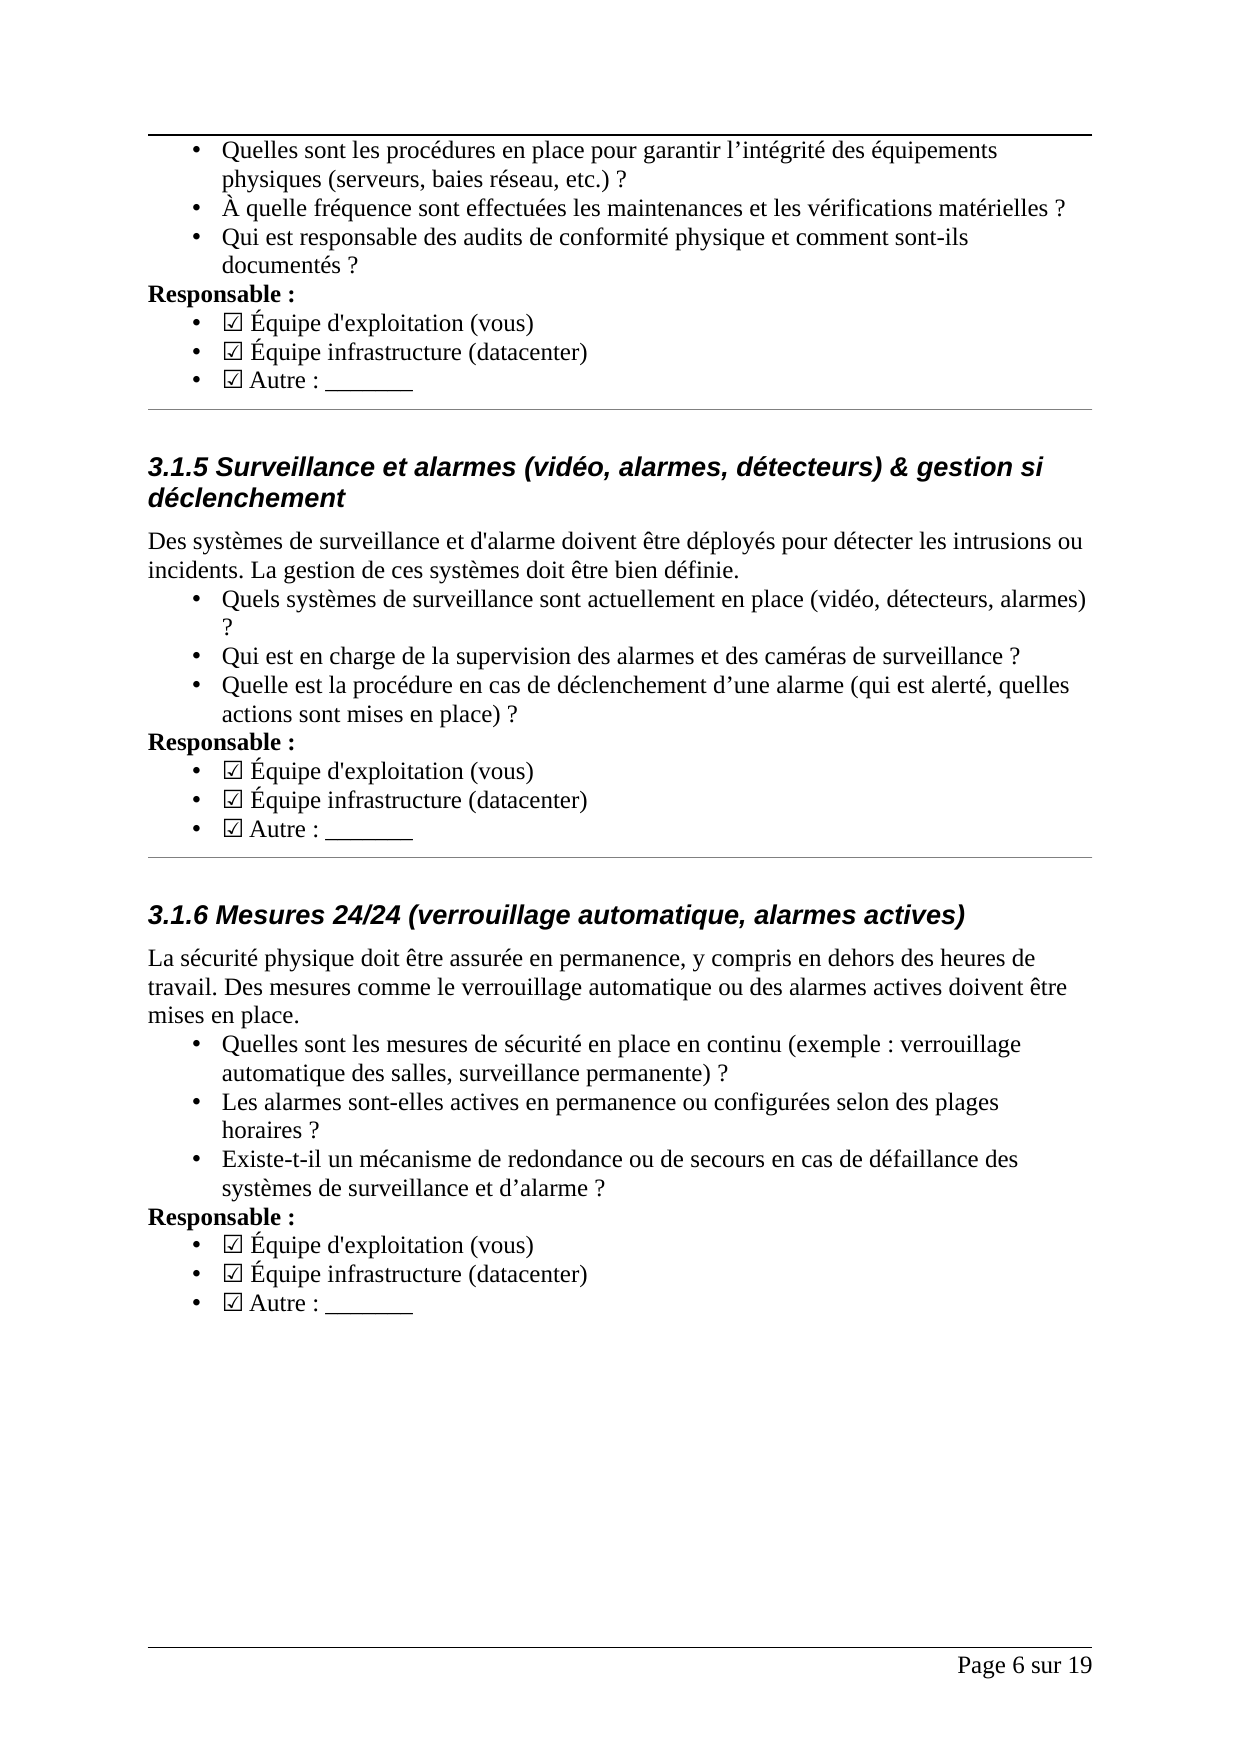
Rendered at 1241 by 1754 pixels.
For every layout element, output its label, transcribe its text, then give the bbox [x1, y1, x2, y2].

list Quelle est la procédure en cas de déclenchement d’une alarme (qui est alerté, quelles actions sont mises en place) ? [192, 670, 1092, 727]
list Qui est en charge de la supervision des alarmes et des caméras de surveillance ? [192, 641, 1092, 670]
list À quelle fréquence sont effectuées les maintenances et les vérifications matérielles ? [192, 193, 1092, 222]
list ☑ Équipe infrastructure (datacenter) [192, 785, 1092, 814]
list ☑ Équipe d'exploitation (vous) [192, 308, 1092, 337]
list ☑ Équipe infrastructure (datacenter) [192, 1259, 1092, 1288]
list Existe-t-il un mécanisme de redondance ou de secours en cas de défaillance des systèmes de surveillance et d’alarme ? [192, 1144, 1092, 1202]
text Des systèmes de surveillance et d'alarme doivent être déployés pour détecter les intrusions ou incidents. La gestion de ces systèmes doit être bien définie. [148, 526, 1092, 584]
text Responsable : [148, 279, 1092, 308]
list Quels systèmes de surveillance sont actuellement en place (vidéo, détecteurs, alarmes) ? [192, 584, 1092, 641]
list Quelles sont les procédures en place pour garantir l’intégrité des équipements physiques (serveurs, baies réseau, etc.) ? [192, 136, 1092, 193]
list ☑ Autre : _______ [192, 1288, 1092, 1317]
subtitle 3.1.5 Surveillance et alarmes (vidéo, alarmes, détecteurs) & gestion si déclenchement [148, 451, 1092, 514]
list ☑ Équipe infrastructure (datacenter) [192, 337, 1092, 366]
list Qui est responsable des audits de conformité physique et comment sont-ils documentés ? [192, 222, 1092, 279]
list Les alarmes sont-elles actives en permanence ou configurées selon des plages horaires ? [192, 1087, 1092, 1144]
text Responsable : [148, 1202, 1092, 1230]
text La sécurité physique doit être assurée en permanence, y compris en dehors des heures de travail. Des mesures comme le verrouillage automatique ou des alarmes actives doivent être mises en place. [148, 943, 1092, 1029]
list ☑ Équipe d'exploitation (vous) [192, 1230, 1092, 1259]
list ☑ Équipe d'exploitation (vous) [192, 756, 1092, 785]
subtitle 3.1.6 Mesures 24/24 (verrouillage automatique, alarmes actives) [148, 899, 1092, 930]
list Quelles sont les mesures de sécurité en place en continu (exemple : verrouillage automatique des salles, surveillance permanente) ? [192, 1029, 1092, 1087]
text Responsable : [148, 727, 1092, 756]
list ☑ Autre : _______ [192, 366, 1092, 394]
list ☑ Autre : _______ [192, 814, 1092, 842]
